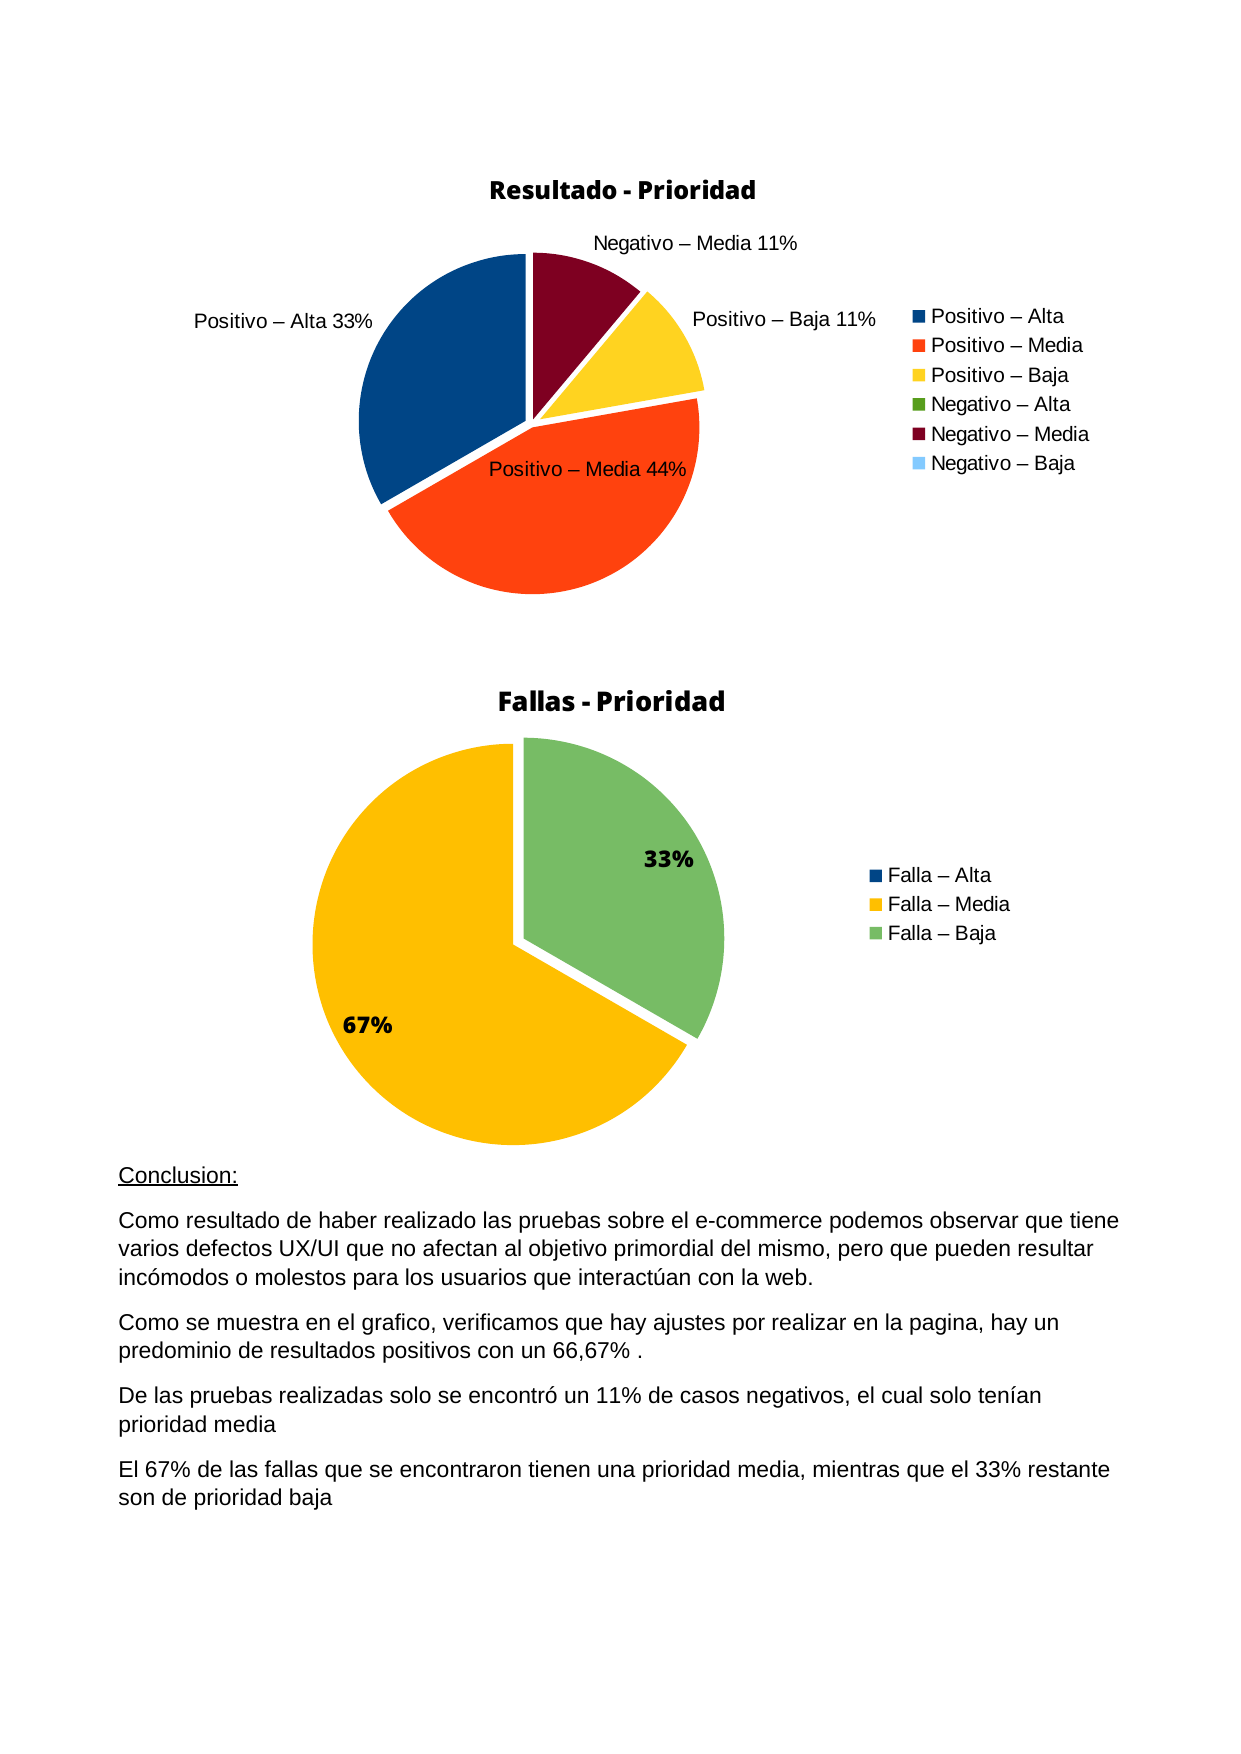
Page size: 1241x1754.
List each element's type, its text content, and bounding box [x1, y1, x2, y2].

text De las pruebas realizadas solo se encontró un 11% de casos negativos, el cual solo tenían prioridad media [118, 1382, 1122, 1437]
text Como se muestra en el grafico, verificamos que hay ajustes por realizar en la pagina, hay un predominio de resultados positivos con un 66,67% . [118, 1309, 1122, 1363]
text Como resultado de haber realizado las pruebas sobre el e-commerce podemos observar que tiene varios defectos UX/UI que no afectan al objetivo primordial del mismo, pero que pueden resultar incómodos o molestos para los usuarios que interactúan con la web. [118, 1207, 1122, 1290]
text El 67% de las fallas que se encontraron tienen una prioridad media, mientras que el 33% restante son de prioridad baja [118, 1456, 1122, 1511]
text Conclusion: [118, 704, 1122, 1188]
